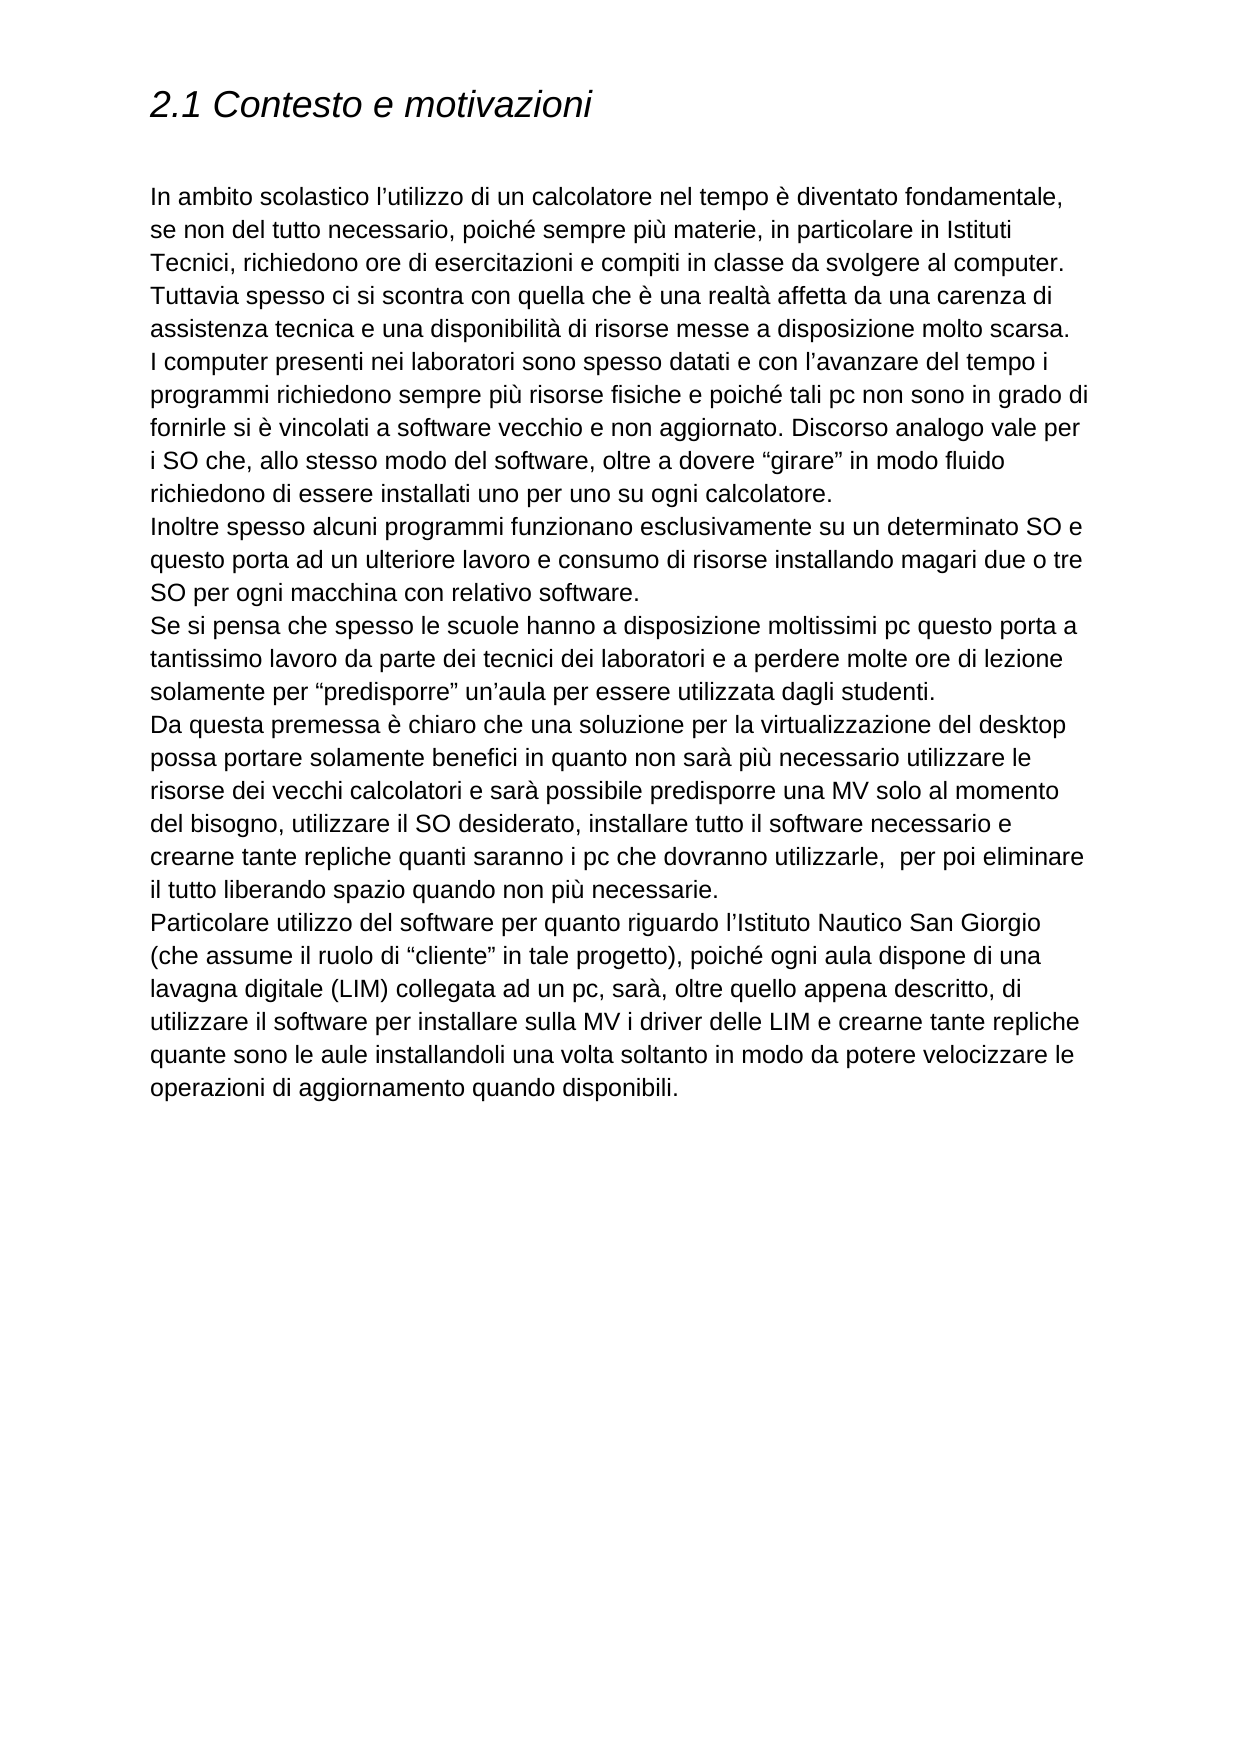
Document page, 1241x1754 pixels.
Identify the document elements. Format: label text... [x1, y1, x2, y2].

text 2.1 Contesto e motivazioni [150, 83, 1090, 126]
text Particolare utilizzo del software per quanto riguardo l’Istituto Nautico San Giorgio (che assume il ruolo di “cliente” in tale progetto), poiché ogni aula dispone di una lavagna digitale (LIM) collegata ad un pc, sarà, oltre quello appena descritto, di utilizzare il software per installare sulla MV i driver delle LIM e crearne tante repliche quante sono le aule installandoli una volta soltanto in modo da potere velocizzare le operazioni di aggiornamento quando disponibili. [150, 908, 1090, 1102]
text Tuttavia spesso ci si scontra con quella che è una realtà affetta da una carenza di assistenza tecnica e una disponibilità di risorse messe a disposizione molto scarsa. [150, 281, 1090, 343]
text Da questa premessa è chiaro che una soluzione per la virtualizzazione del desktop possa portare solamente benefici in quanto non sarà più necessario utilizzare le risorse dei vecchi calcolatori e sarà possibile predisporre una MV solo al momento del bisogno, utilizzare il SO desiderato, installare tutto il software necessario e crearne tante repliche quanti saranno i pc che dovranno utilizzarle, per poi eliminare il tutto liberando spazio quando non più necessarie. [150, 710, 1090, 904]
text I computer presenti nei laboratori sono spesso datati e con l’avanzare del tempo i programmi richiedono sempre più risorse fisiche e poiché tali pc non sono in grado di fornirle si è vincolati a software vecchio e non aggiornato. Discorso analogo vale per i SO che, allo stesso modo del software, oltre a dovere “girare” in modo fluido richiedono di essere installati uno per uno su ogni calcolatore. [150, 347, 1090, 508]
text In ambito scolastico l’utilizzo di un calcolatore nel tempo è diventato fondamentale, se non del tutto necessario, poiché sempre più materie, in particolare in Istituti Tecnici, richiedono ore di esercitazioni e compiti in classe da svolgere al computer. [150, 182, 1090, 277]
text Se si pensa che spesso le scuole hanno a disposizione moltissimi pc questo porta a tantissimo lavoro da parte dei tecnici dei laboratori e a perdere molte ore di lezione solamente per “predisporre” un’aula per essere utilizzata dagli studenti. [150, 611, 1090, 706]
text Inoltre spesso alcuni programmi funzionano esclusivamente su un determinato SO e questo porta ad un ulteriore lavoro e consumo di risorse installando magari due o tre SO per ogni macchina con relativo software. [150, 512, 1090, 607]
